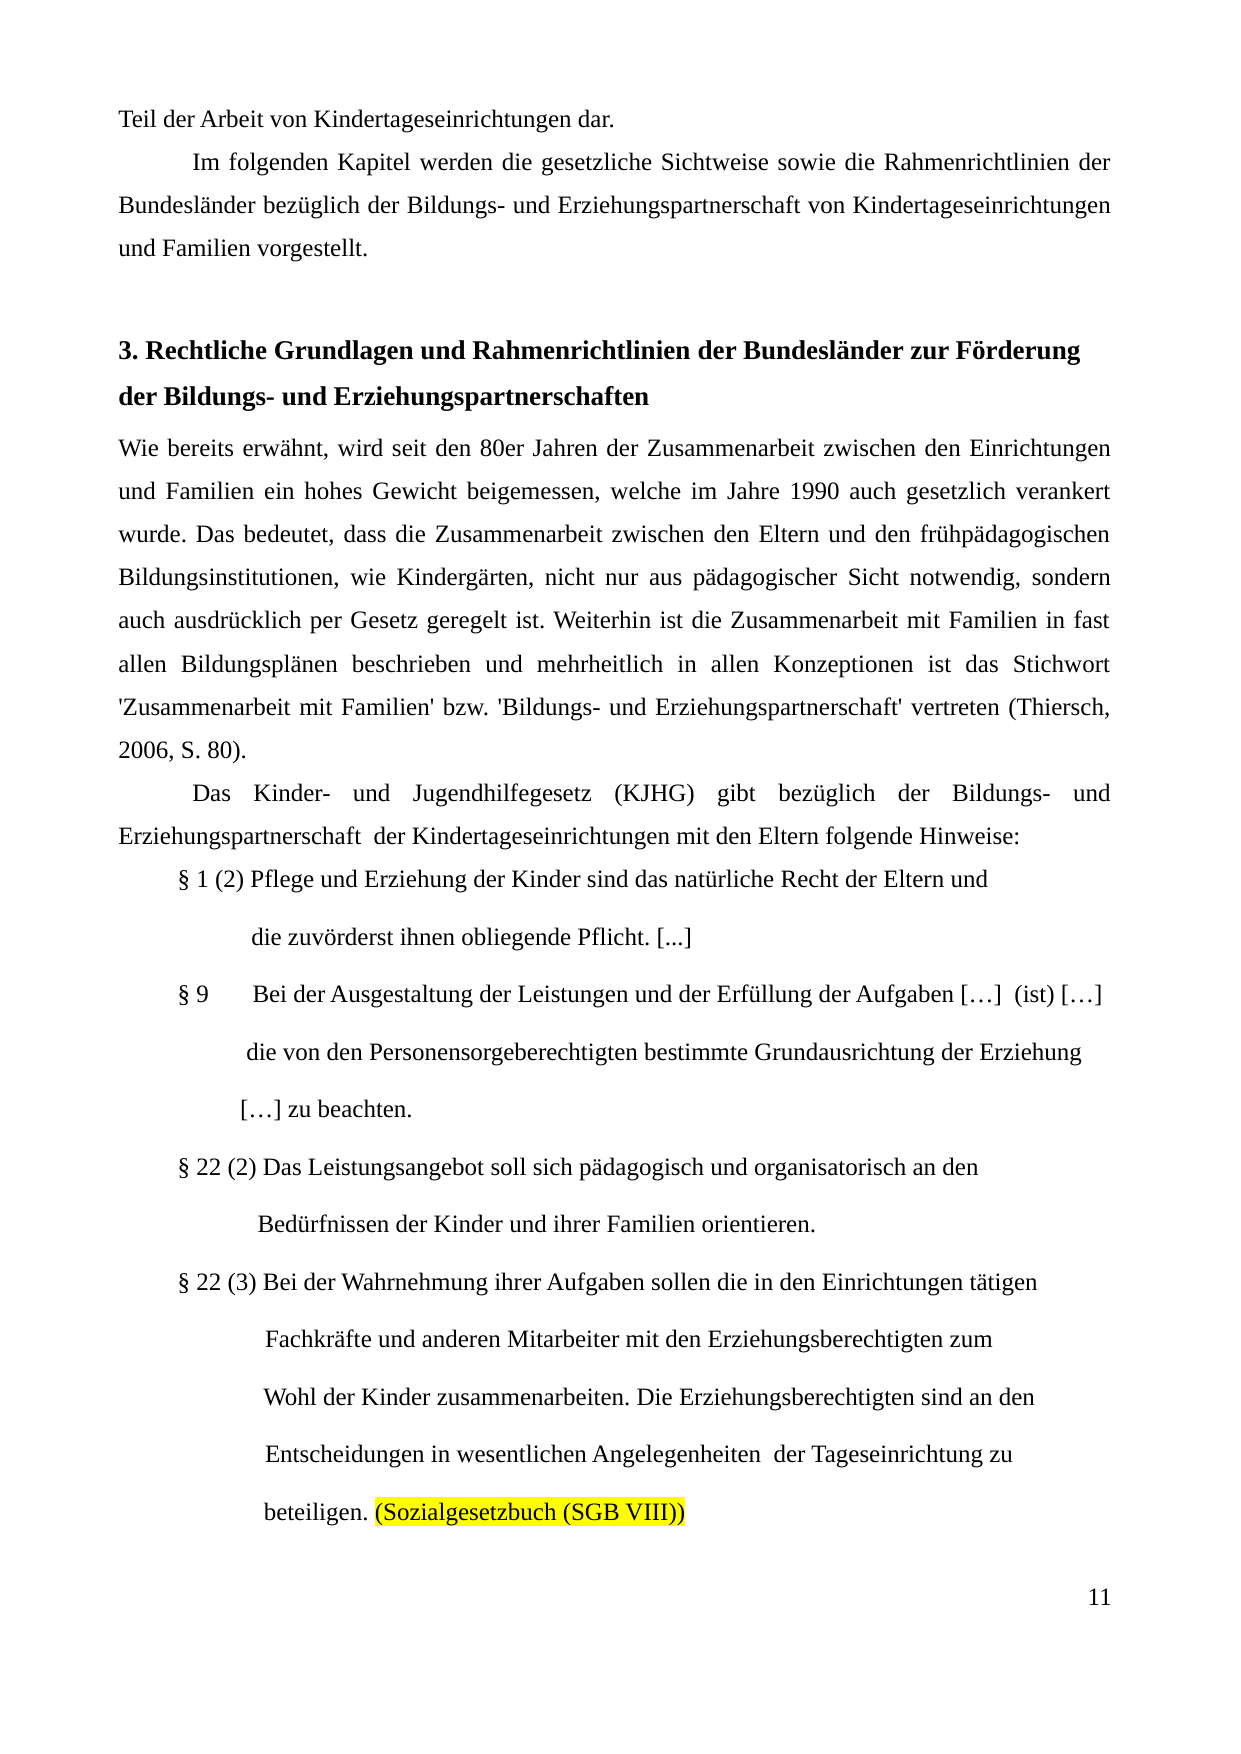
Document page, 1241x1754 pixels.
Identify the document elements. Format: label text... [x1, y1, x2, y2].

text 3. Rechtliche Grundlagen und Rahmenrichtlinien der Bundesländer zur Förderung der Bildungs- und Erziehungspartnerschaften [118, 334, 1111, 412]
text Fachkräfte und anderen Mitarbeiter mit den Erziehungsberechtigten zum Wohl der Kinder zusammenarbeiten. Die Erziehungsberechtigten sind an den [177, 1324, 1111, 1411]
text Das Kinder- und Jugendhilfegesetz (KJHG) gibt bezüglich der Bildungs- und Erziehungspartnerschaft der Kindertageseinrichtungen mit den Eltern folgende Hinweise: [118, 778, 1111, 850]
text die von den Personensorgeberechtigten bestimmte Grundausrichtung der Erziehung [177, 1037, 1111, 1066]
text § 9 Bei der Ausgestaltung der Leistungen und der Erfüllung der Aufgaben […] (ist) […] [177, 979, 1111, 1008]
text Im folgenden Kapitel werden die gesetzliche Sichtweise sowie die Rahmenrichtlinien der Bundesländer bezüglich der Bildungs- und Erziehungspartnerschaft von Kindertageseinrichtungen und Familien vorgestellt. [118, 147, 1111, 262]
text […] zu beachten. [177, 1094, 1111, 1123]
text § 22 (3) Bei der Wahrnehmung ihrer Aufgaben sollen die in den Einrichtungen tätigen [177, 1267, 1111, 1296]
text § 1 (2) Pflege und Erziehung der Kinder sind das natürliche Recht der Eltern und die zuvörderst ihnen obliegende Pflicht. [...] [177, 864, 1111, 951]
text Wie bereits erwähnt, wird seit den 80er Jahren der Zusammenarbeit zwischen den Einrichtungen und Familien ein hohes Gewicht beigemessen, welche im Jahre 1990 auch gesetzlich verankert wurde. Das bedeutet, dass die Zusammenarbeit zwischen den Eltern und den frühpädagogischen Bildungsinstitutionen, wie Kindergärten, nicht nur aus pädagogischer Sicht notwendig, sondern auch ausdrücklich per Gesetz geregelt ist. Weiterhin ist die Zusammenarbeit mit Familien in fast allen Bildungsplänen beschrieben und mehrheitlich in allen Konzeptionen ist das Stichwort 'Zusammenarbeit mit Familien' bzw. 'Bildungs- und Erziehungspartnerschaft' vertreten (Thiersch, 2006, S. 80). [118, 433, 1111, 764]
text § 22 (2) Das Leistungsangebot soll sich pädagogisch und organisatorisch an den Bedürfnissen der Kinder und ihrer Familien orientieren. [177, 1152, 1111, 1238]
text Entscheidungen in wesentlichen Angelegenheiten der Tageseinrichtung zu [177, 1439, 1111, 1468]
text Teil der Arbeit von Kindertageseinrichtungen dar. [118, 104, 1111, 132]
text beteiligen. (Sozialgesetzbuch (SGB VIII)) [177, 1497, 1111, 1526]
